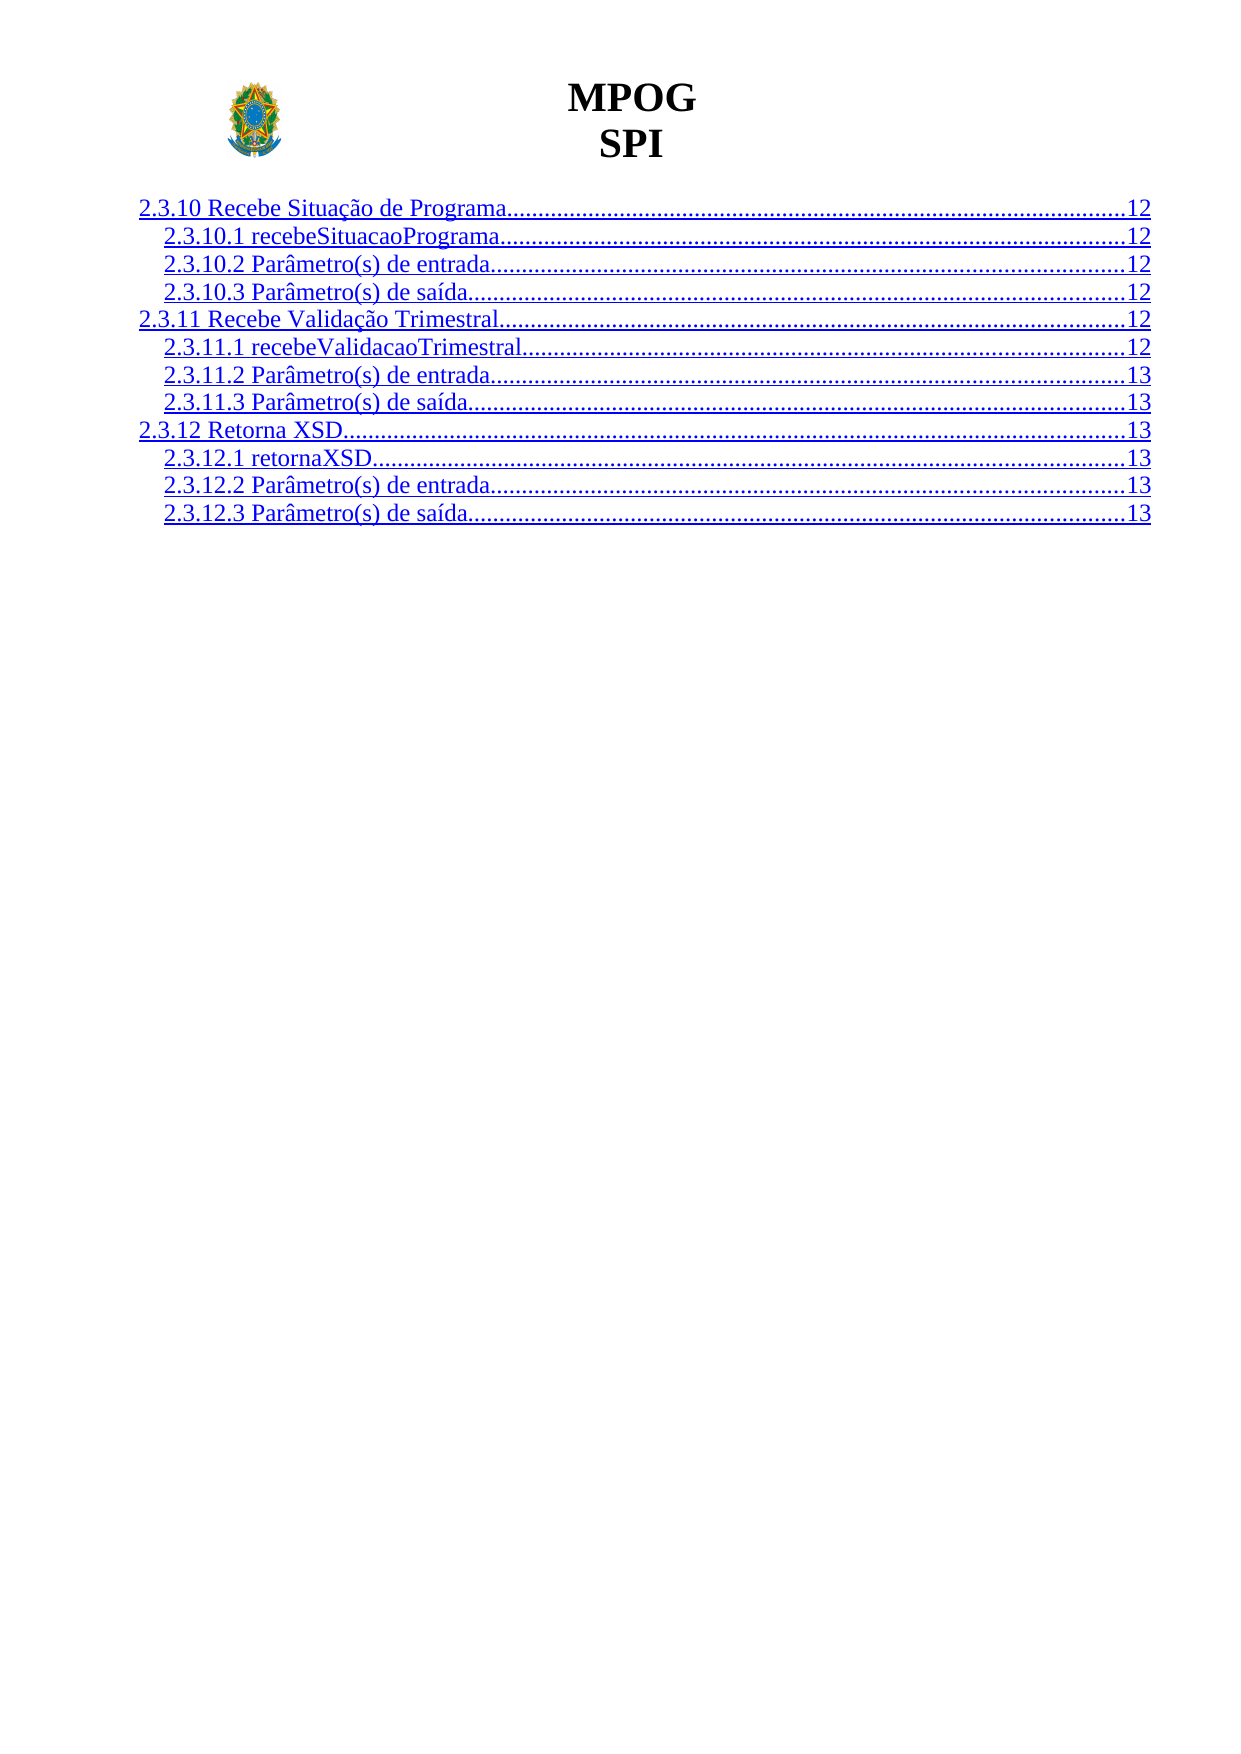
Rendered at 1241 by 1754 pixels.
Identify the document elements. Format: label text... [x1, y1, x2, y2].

text 2.3.10 Recebe Situação de Programa 12 [139, 194, 1151, 218]
text 2.3.10.2 Parâmetro(s) de entrada 12 [164, 250, 1151, 274]
text 2.3.11 Recebe Validação Trimestral 12 [139, 305, 1151, 329]
text 2.3.12.3 Parâmetro(s) de saída 13 [164, 499, 1151, 523]
text 2.3.12.1 retornaXSD 13 [164, 444, 1151, 468]
text 2.3.11.3 Parâmetro(s) de saída 13 [164, 388, 1151, 412]
text 2.3.11.1 recebeValidacaoTrimestral 12 [164, 333, 1151, 357]
text 2.3.12 Retorna XSD 13 [139, 416, 1151, 440]
text 2.3.12.2 Parâmetro(s) de entrada 13 [164, 472, 1151, 496]
text 2.3.10.3 Parâmetro(s) de saída 12 [164, 278, 1151, 302]
text 2.3.11.2 Parâmetro(s) de entrada 13 [164, 361, 1151, 385]
picture [227, 82, 282, 158]
text 2.3.10.1 recebeSituacaoPrograma 12 [164, 222, 1151, 246]
